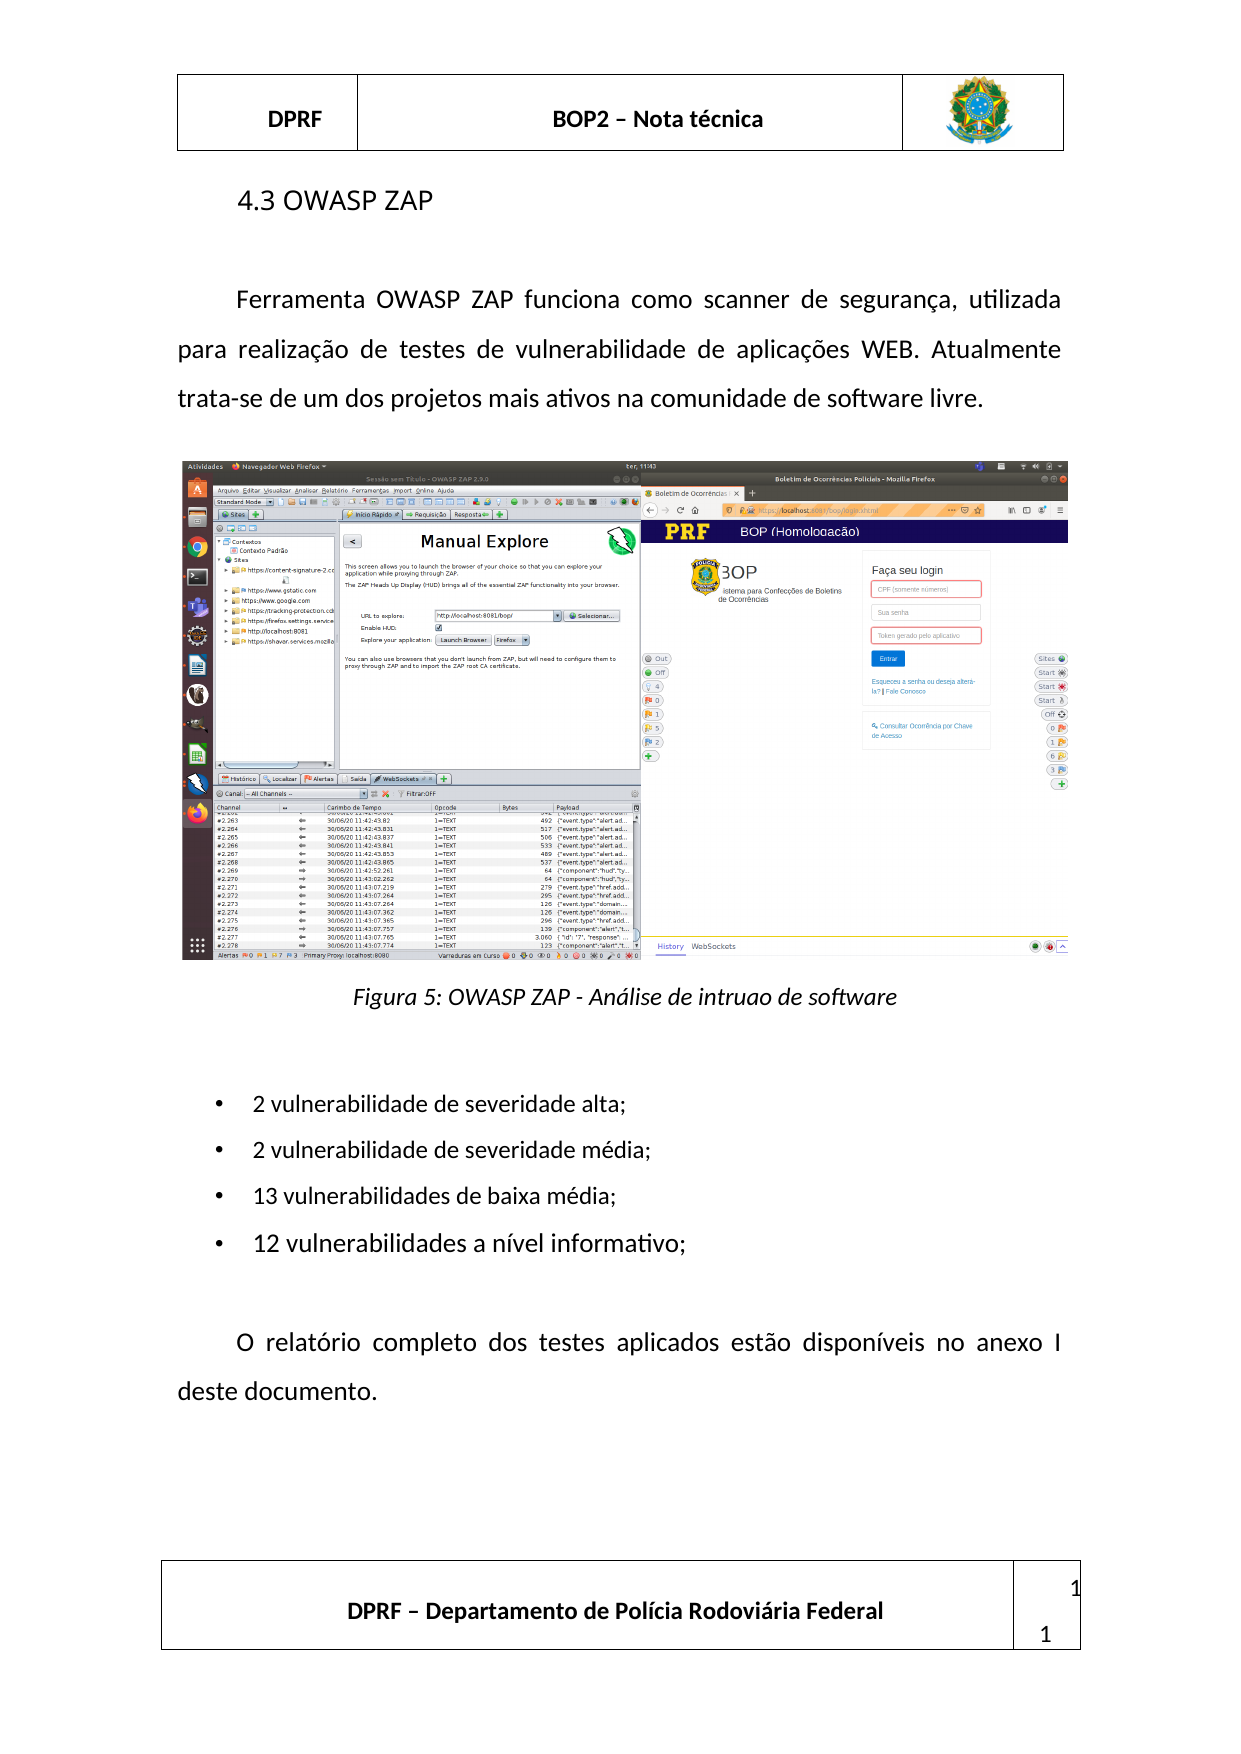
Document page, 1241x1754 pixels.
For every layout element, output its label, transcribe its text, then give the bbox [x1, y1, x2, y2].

text Figura 5: OWASP ZAP - Análise de intruao de software [182, 960, 1068, 1011]
text O relatório completo dos testes aplicados estão disponíveis no anexo I deste documento. [177, 1325, 1063, 1407]
list 12 vulnerabilidades a nível informativo; [687, 1226, 1063, 1259]
picture [182, 461, 1068, 960]
list 2 vulnerabilidade de severidade média; [215, 1134, 252, 1165]
subtitle 4.3 OWASP ZAP [434, 182, 1063, 218]
text Ferramenta OWASP ZAP funciona como scanner de segurança, utilizada para realização de testes de vulnerabilidade de aplicações WEB. Atualmente trata-se de um dos projetos mais ativos na comunidade de software livre. [177, 283, 1063, 332]
text Ferramenta OWASP ZAP funciona como scanner de segurança, utilizada para realização de testes de vulnerabilidade de aplicações WEB. Atualmente trata-se de um dos projetos mais ativos na comunidade de software livre. [177, 365, 1063, 415]
list 13 vulnerabilidades de baixa média; [215, 1180, 252, 1211]
subtitle 4.3 OWASP ZAP [177, 182, 237, 218]
list 13 vulnerabilidades de baixa média; [617, 1180, 1063, 1211]
list 2 vulnerabilidade de severidade média; [652, 1134, 1063, 1165]
list 2 vulnerabilidade de severidade alta; [215, 1088, 1063, 1119]
picture [944, 75, 1020, 149]
list 12 vulnerabilidades a nível informativo; [215, 1226, 252, 1259]
